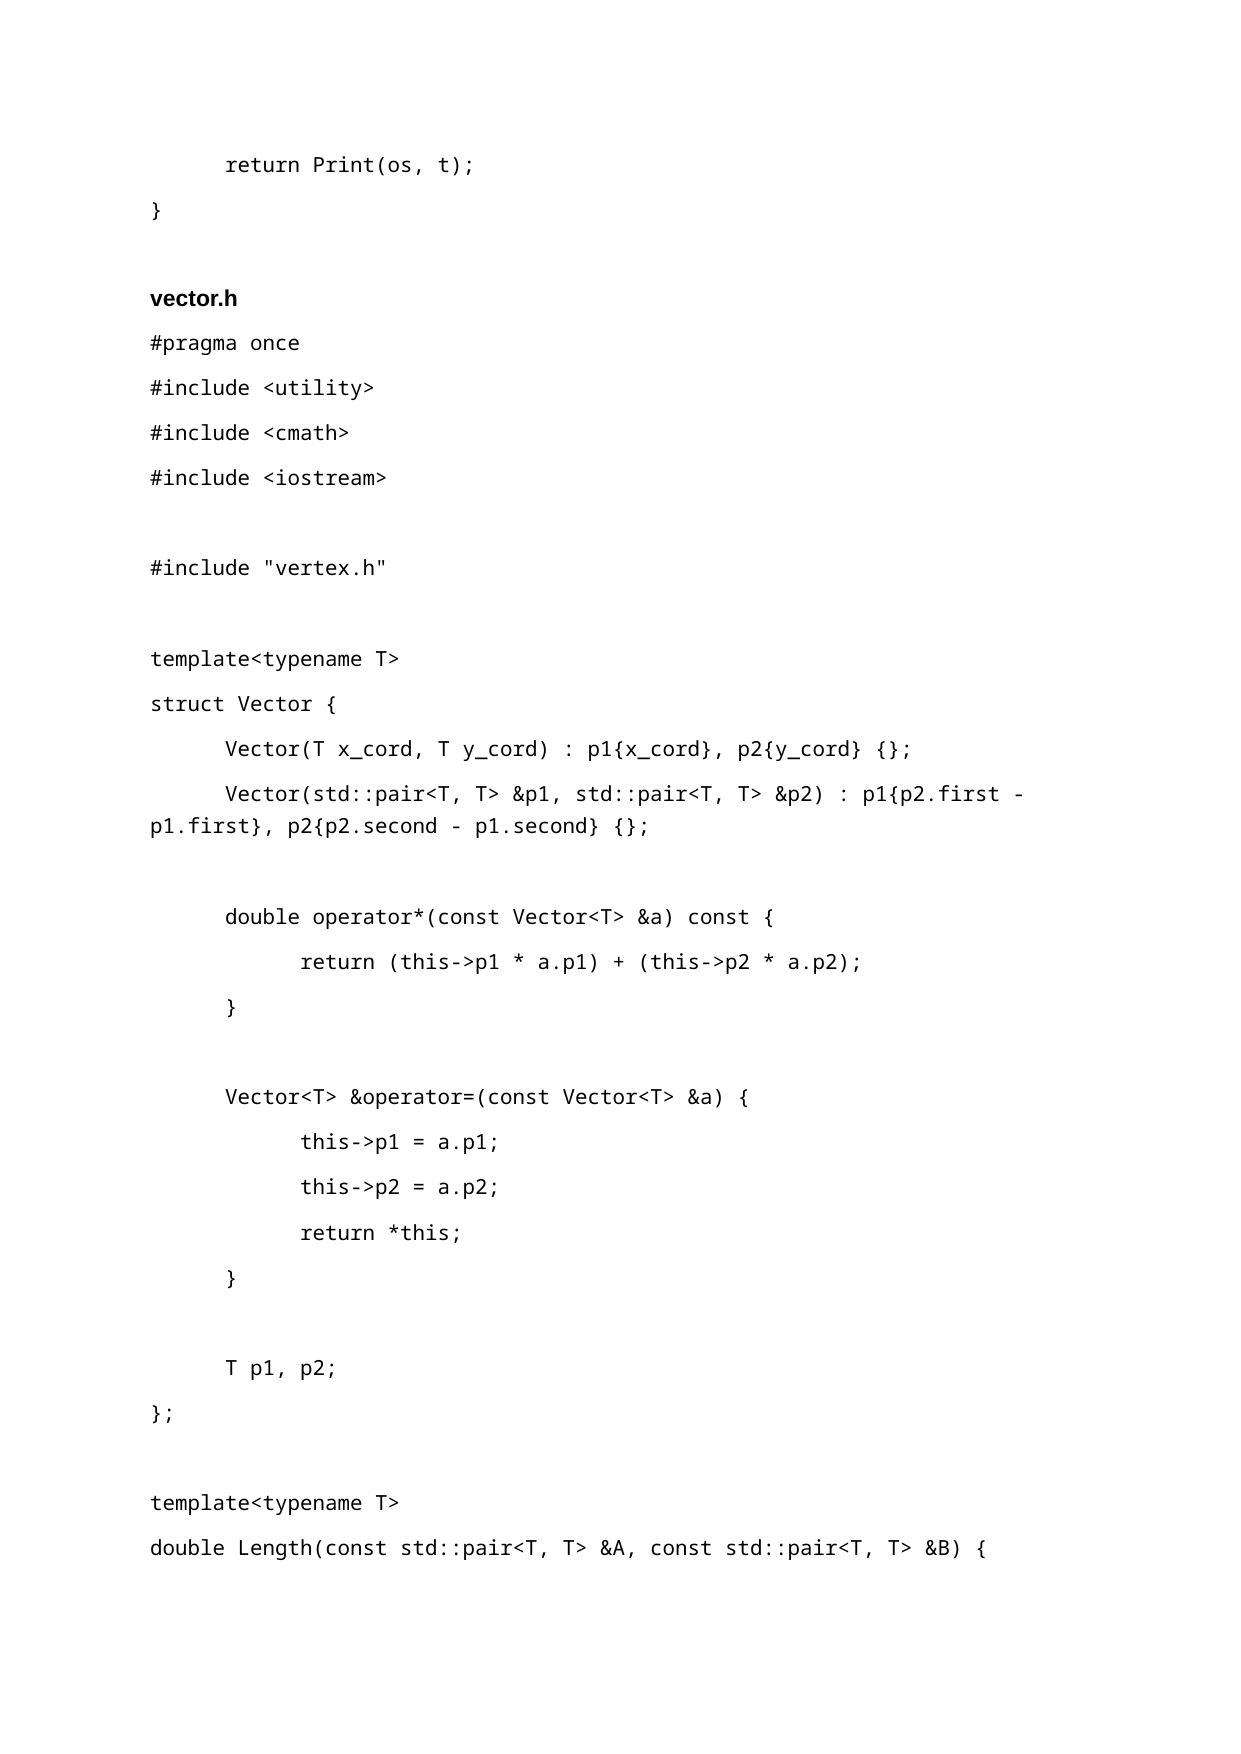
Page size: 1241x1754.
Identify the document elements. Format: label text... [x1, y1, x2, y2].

text } [150, 195, 1090, 223]
text double operator*(const Vector<T> &a) const { [150, 902, 1090, 930]
text return (this->p1 * a.p1) + (this->p2 * a.p2); [150, 947, 1090, 975]
text Vector(T x_cord, T y_cord) : p1{x_cord}, p2{y_cord} {}; [150, 734, 1090, 762]
text double Length(const std::pair<T, T> &A, const std::pair<T, T> &B) { [150, 1533, 1090, 1562]
text vector.h [150, 285, 1090, 312]
text #include <utility> [150, 373, 1090, 402]
text #pragma once [150, 328, 1090, 356]
text this->p1 = a.p1; [150, 1127, 1090, 1156]
text Vector<T> &operator=(const Vector<T> &a) { [150, 1082, 1090, 1111]
text return Print(os, t); [150, 150, 1090, 178]
text return *this; [150, 1218, 1090, 1246]
text #include <iostream> [150, 463, 1090, 492]
text } [150, 1263, 1090, 1291]
text this->p2 = a.p2; [150, 1172, 1090, 1201]
text template<typename T> [150, 1488, 1090, 1517]
text #include "vertex.h" [150, 553, 1090, 582]
text template<typename T> [150, 644, 1090, 672]
text } [150, 992, 1090, 1021]
text struct Vector { [150, 689, 1090, 717]
text T p1, p2; [150, 1353, 1090, 1381]
text #include <cmath> [150, 418, 1090, 447]
text Vector(std::pair<T, T> &p1, std::pair<T, T> &p2) : p1{p2.first - p1.first}, p2{p2.second - p1.second} {}; [150, 779, 1090, 840]
text }; [150, 1398, 1090, 1426]
